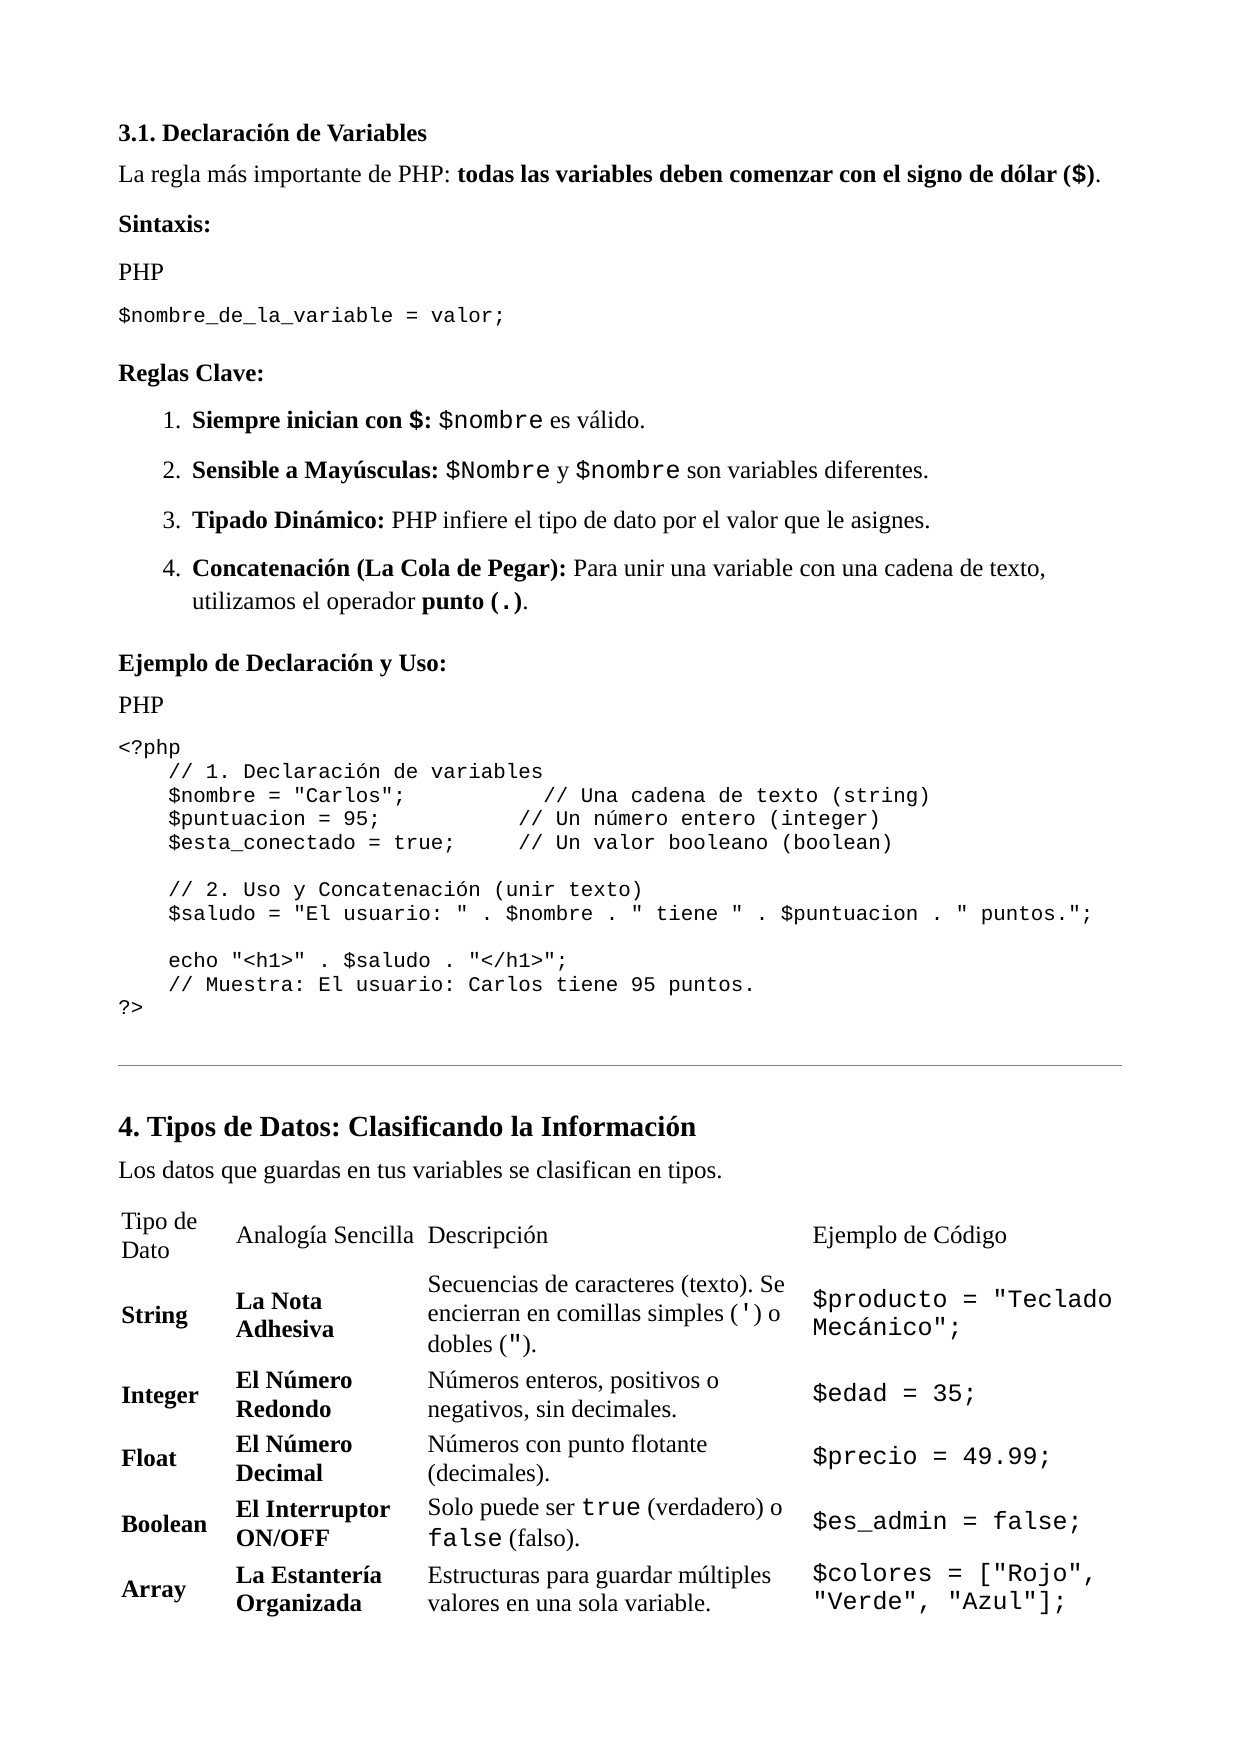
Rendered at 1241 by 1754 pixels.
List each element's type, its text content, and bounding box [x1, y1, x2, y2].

text <?php [118, 737, 1122, 761]
table_cell $precio = 49.99; [810, 1426, 1122, 1489]
text $esta_conectado = true; // Un valor booleano (boolean) [118, 832, 1122, 856]
table_header Ejemplo de Código [810, 1203, 1122, 1266]
table_cell $es_admin = false; [810, 1489, 1122, 1557]
text // Muestra: El usuario: Carlos tiene 95 puntos. [118, 974, 1122, 997]
text PHP [118, 257, 1122, 286]
text Reglas Clave: [118, 358, 1122, 386]
list Siempre inician con $: $nombre es válido. [162, 405, 1122, 436]
text $nombre_de_la_variable = valor; [118, 304, 1122, 328]
text // 1. Declaración de variables [118, 761, 1122, 784]
text Los datos que guardas en tus variables se clasifican en tipos. [118, 1155, 1122, 1184]
subtitle 3.1. Declaración de Variables [118, 118, 1122, 147]
table_cell Estructuras para guardar múltiples valores en una sola variable. [425, 1557, 809, 1620]
table_cell Integer [118, 1363, 233, 1426]
table_cell Números con punto flotante (decimales). [425, 1426, 809, 1489]
table_cell El Interruptor ON/OFF [233, 1489, 424, 1557]
table_cell Secuencias de caracteres (texto). Se encierran en comillas simples (') o dobles ("). [425, 1266, 809, 1363]
table_cell Números enteros, positivos o negativos, sin decimales. [425, 1363, 809, 1426]
table_cell La Estantería Organizada [233, 1557, 424, 1620]
table_cell Array [118, 1557, 233, 1620]
text PHP [118, 690, 1122, 718]
table_cell El Número Decimal [233, 1426, 424, 1489]
list Concatenación (La Cola de Pegar): Para unir una variable con una cadena de texto, utilizamos el operador punto (.). [162, 553, 1122, 617]
table_cell $colores = ["Rojo", "Verde", "Azul"]; [810, 1557, 1122, 1620]
text ?> [118, 997, 1122, 1021]
table_cell Boolean [118, 1489, 233, 1557]
text echo "<h1>" . $saludo . "</h1>"; [118, 950, 1122, 974]
text $puntuacion = 95; // Un número entero (integer) [118, 808, 1122, 832]
table_cell Float [118, 1426, 233, 1489]
list Sensible a Mayúsculas: $Nombre y $nombre son variables diferentes. [162, 455, 1122, 486]
table_cell Solo puede ser true (verdadero) o false (falso). [425, 1489, 809, 1557]
list Tipado Dinámico: PHP infiere el tipo de dato por el valor que le asignes. [162, 505, 1122, 534]
table_header Tipo de Dato [118, 1203, 233, 1266]
table_header Descripción [425, 1203, 809, 1266]
subtitle Ejemplo de Declaración y Uso: [118, 648, 1122, 677]
table_cell $edad = 35; [810, 1363, 1122, 1426]
text $nombre = "Carlos"; // Una cadena de texto (string) [118, 784, 1122, 808]
text // 2. Uso y Concatenación (unir texto) [118, 879, 1122, 903]
table_header Analogía Sencilla [233, 1203, 424, 1266]
table_cell $producto = "Teclado Mecánico"; [810, 1266, 1122, 1363]
table_cell El Número Redondo [233, 1363, 424, 1426]
subtitle 4. Tipos de Datos: Clasificando la Información [118, 1109, 1122, 1143]
text Sintaxis: [118, 209, 1122, 238]
table_cell La Nota Adhesiva [233, 1266, 424, 1363]
table_cell String [118, 1266, 233, 1363]
text $saludo = "El usuario: " . $nombre . " tiene " . $puntuacion . " puntos."; [118, 903, 1122, 926]
text La regla más importante de PHP: todas las variables deben comenzar con el signo de dólar ($). [118, 159, 1122, 190]
